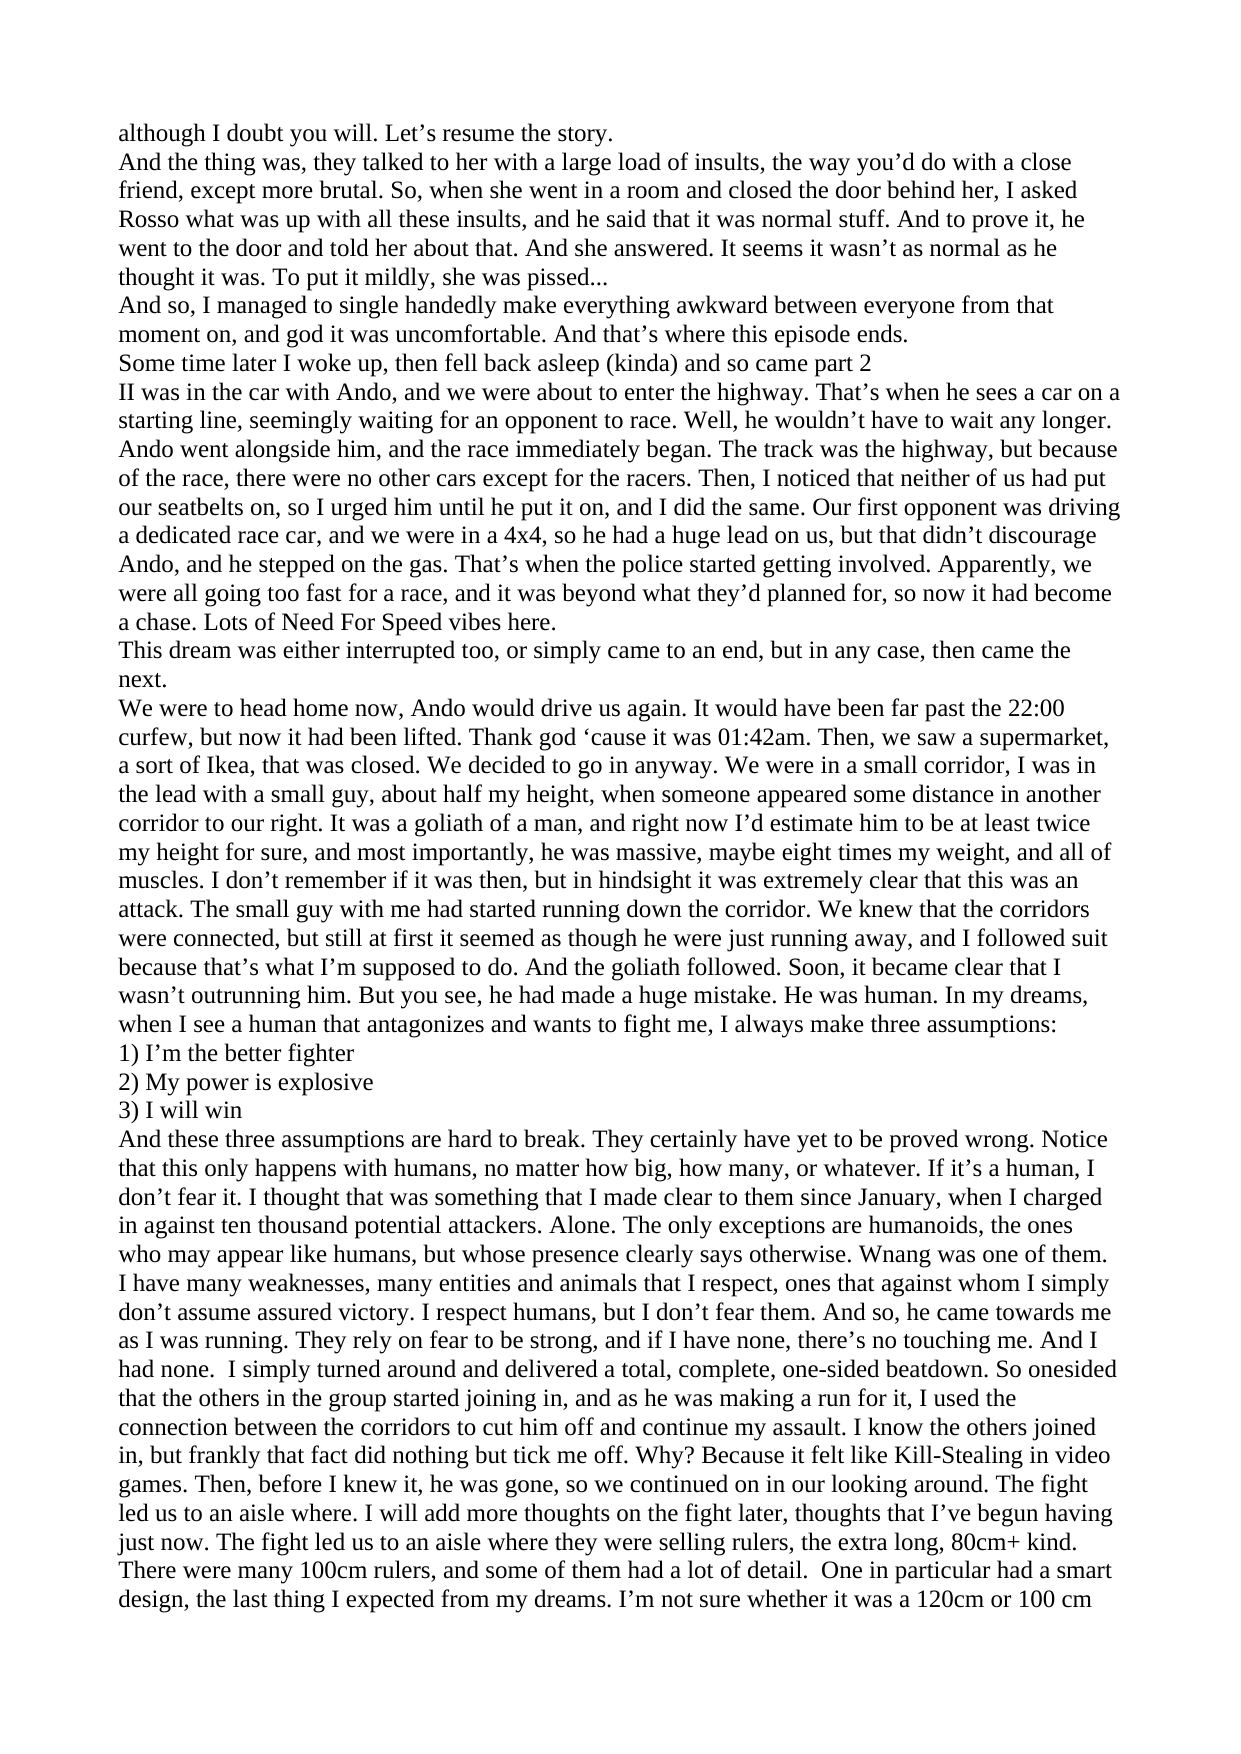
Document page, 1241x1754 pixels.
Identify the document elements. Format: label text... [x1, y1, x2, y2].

text II was in the car with Ando, and we were about to enter the highway. That’s when he sees a car on a starting line, seemingly waiting for an opponent to race. Well, he wouldn’t have to wait any longer. Ando went alongside him, and the race immediately began. The track was the highway, but because of the race, there were no other cars except for the racers. Then, I noticed that neither of us had put our seatbelts on, so I urged him until he put it on, and I did the same. Our first opponent was driving a dedicated race car, and we were in a 4x4, so he had a huge lead on us, but that didn’t discourage Ando, and he stepped on the gas. That’s when the police started getting involved. Apparently, we were all going too fast for a race, and it was beyond what they’d planned for, so now it had become a chase. Lots of Need For Speed vibes here. [118, 377, 1122, 636]
text And so, I managed to single handedly make everything awkward between everyone from that moment on, and god it was uncomfortable. And that’s where this episode ends. [118, 291, 1122, 348]
text And these three assumptions are hard to break. They certainly have yet to be proved wrong. Notice that this only happens with humans, no matter how big, how many, or whatever. If it’s a human, I don’t fear it. I thought that was something that I made clear to them since January, when I charged in against ten thousand potential attackers. Alone. The only exceptions are humanoids, the ones who may appear like humans, but whose presence clearly says otherwise. Wnang was one of them. I have many weaknesses, many entities and animals that I respect, ones that against whom I simply don’t assume assured victory. I respect humans, but I don’t fear them. And so, he came towards me as I was running. They rely on fear to be strong, and if I have none, there’s no touching me. And I had none. I simply turned around and delivered a total, complete, one-sided beatdown. So onesided that the others in the group started joining in, and as he was making a run for it, I used the connection between the corridors to cut him off and continue my assault. I know the others joined in, but frankly that fact did nothing but tick me off. Why? Because it felt like Kill-Stealing in video games. Then, before I knew it, he was gone, so we continued on in our looking around. The fight led us to an aisle where. I will add more thoughts on the fight later, thoughts that I’ve begun having just now. The fight led us to an aisle where they were selling rulers, the extra long, 80cm+ kind. There were many 100cm rulers, and some of them had a lot of detail. One in particular had a smart design, the last thing I expected from my dreams. I’m not sure whether it was a 120cm or 100 cm [118, 1124, 1122, 1613]
text 3) I will win [118, 1096, 1122, 1124]
text 1) I’m the better fighter [118, 1038, 1122, 1067]
text We were to head home now, Ando would drive us again. It would have been far past the 22:00 curfew, but now it had been lifted. Thank god ‘cause it was 01:42am. Then, we saw a supermarket, a sort of Ikea, that was closed. We decided to go in anyway. We were in a small corridor, I was in the lead with a small guy, about half my height, when someone appeared some distance in another corridor to our right. It was a goliath of a man, and right now I’d estimate him to be at least twice my height for sure, and most importantly, he was massive, maybe eight times my weight, and all of muscles. I don’t remember if it was then, but in hindsight it was extremely clear that this was an attack. The small guy with me had started running down the corridor. We knew that the corridors were connected, but still at first it seemed as though he were just running away, and I followed suit because that’s what I’m supposed to do. And the goliath followed. Soon, it became clear that I wasn’t outrunning him. But you see, he had made a huge mistake. He was human. In my dreams, when I see a human that antagonizes and wants to fight me, I always make three assumptions: [118, 693, 1122, 1038]
text And the thing was, they talked to her with a large load of insults, the way you’d do with a close friend, except more brutal. So, when she went in a room and closed the door behind her, I asked Rosso what was up with all these insults, and he said that it was normal stuff. And to prove it, he went to the door and told her about that. And she answered. It seems it wasn’t as normal as he thought it was. To put it mildly, she was pissed... [118, 147, 1122, 291]
text Some time later I woke up, then fell back asleep (kinda) and so came part 2 [118, 348, 1122, 377]
text 2) My power is explosive [118, 1067, 1122, 1096]
text although I doubt you will. Let’s resume the story. [118, 118, 1122, 147]
text This dream was either interrupted too, or simply came to an end, but in any case, then came the next. [118, 636, 1122, 693]
